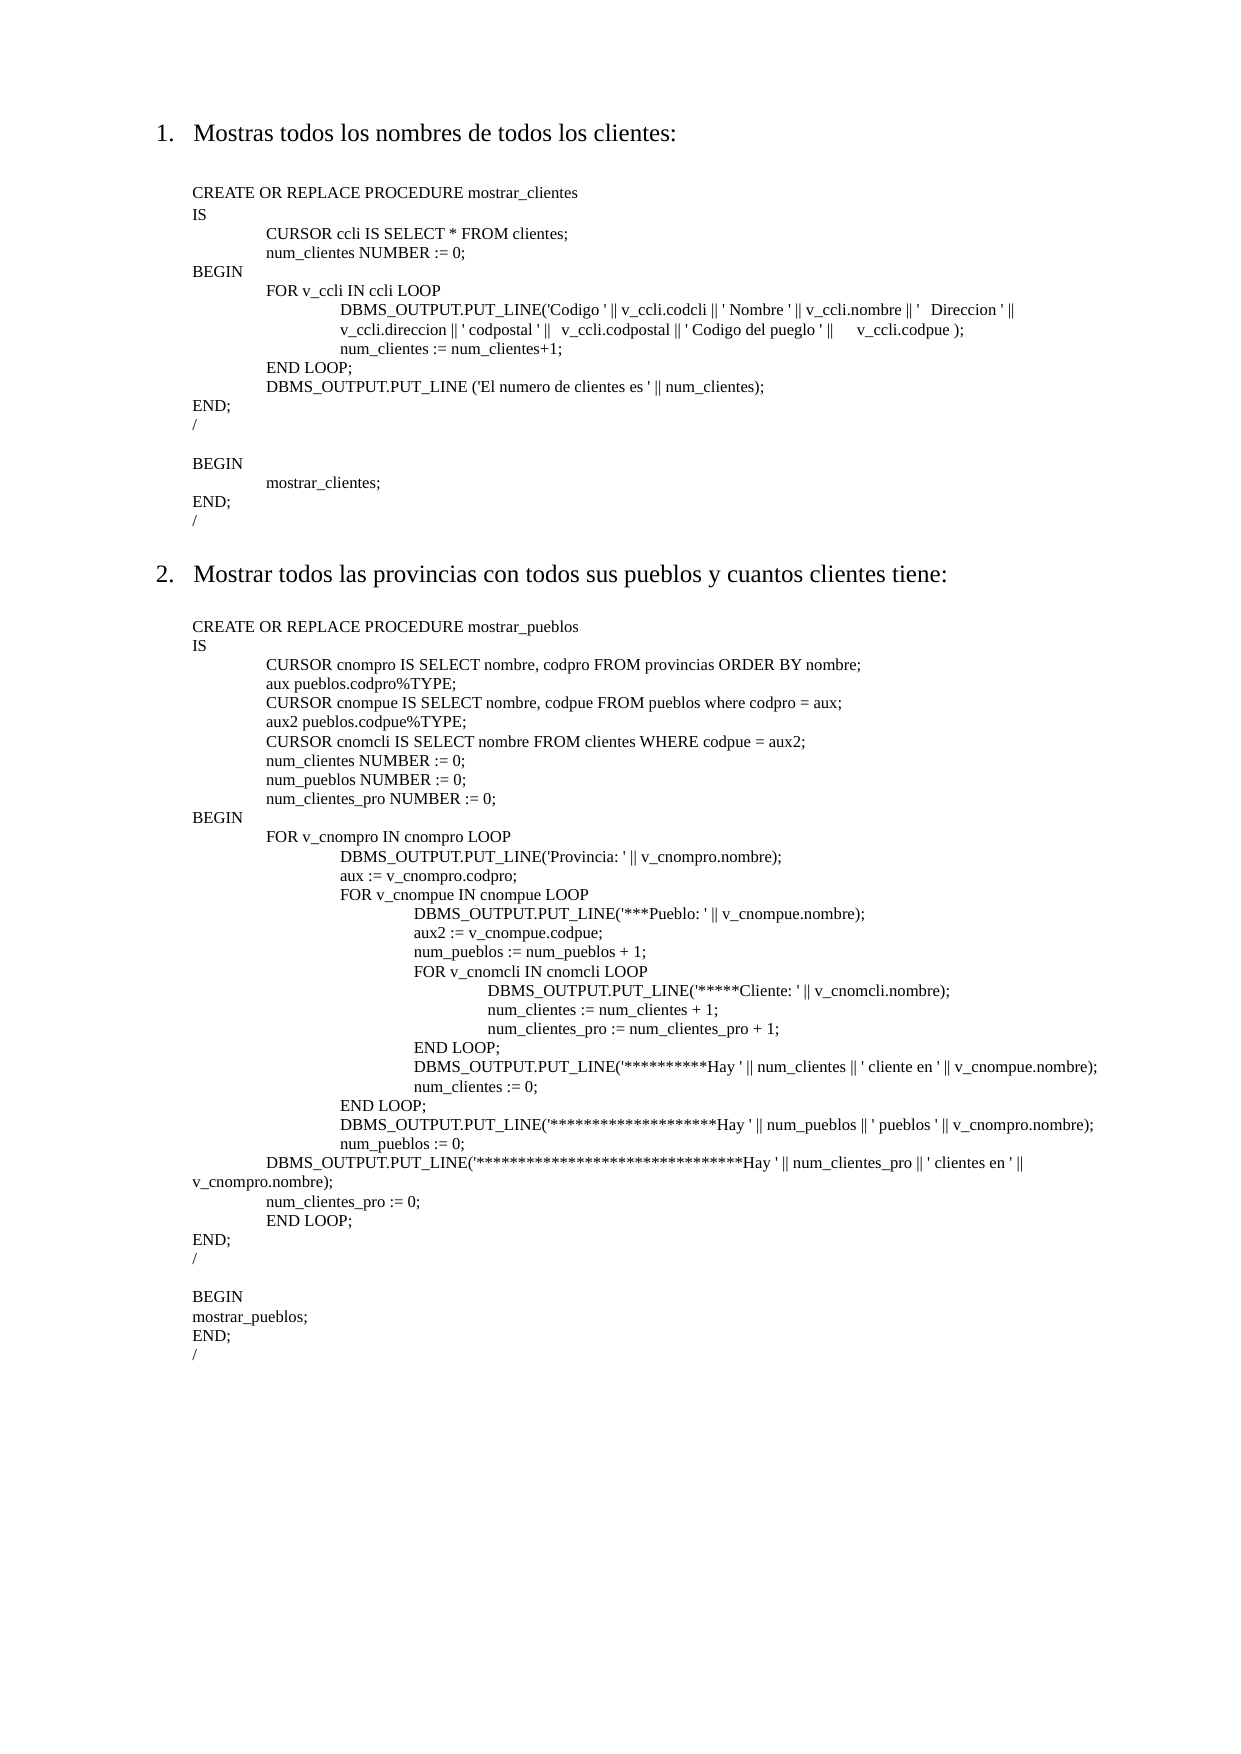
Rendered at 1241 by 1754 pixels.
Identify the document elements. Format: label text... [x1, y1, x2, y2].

text num_clientes_pro := num_clientes_pro + 1; [118, 1019, 1122, 1038]
text aux2 := v_cnompue.codpue; [118, 923, 1122, 942]
text DBMS_OUTPUT.PUT_LINE('Provincia: ' || v_cnompro.nombre); [118, 846, 1122, 866]
text num_pueblos := num_pueblos + 1; [118, 942, 1122, 961]
text num_pueblos := 0; [118, 1134, 1122, 1153]
text END; [118, 1230, 1122, 1249]
text END LOOP; [118, 1096, 1122, 1115]
text IS [118, 204, 1122, 223]
text num_clientes NUMBER := 0; [118, 243, 1122, 262]
text DBMS_OUTPUT.PUT_LINE('Codigo ' || v_ccli.codcli || ' Nombre ' || v_ccli.nombre || ' Direccion ' || v_ccli.direccion || ' codpostal ' || v_ccli.codpostal || ' Codigo del pueglo ' || v_ccli.codpue ); [118, 300, 1122, 338]
text END; [118, 396, 1122, 415]
text num_clientes_pro NUMBER := 0; [118, 789, 1122, 808]
text num_clientes_pro := 0; [118, 1191, 1122, 1211]
text DBMS_OUTPUT.PUT_LINE('***Pueblo: ' || v_cnompue.nombre); [118, 904, 1122, 923]
text DBMS_OUTPUT.PUT_LINE('********************Hay ' || num_pueblos || ' pueblos ' || v_cnompro.nombre); [118, 1115, 1122, 1134]
text BEGIN [118, 1287, 1122, 1306]
text BEGIN [118, 808, 1122, 827]
text END LOOP; [118, 358, 1122, 377]
text CREATE OR REPLACE PROCEDURE mostrar_pueblos [118, 616, 1122, 636]
text CURSOR cnompro IS SELECT nombre, codpro FROM provincias ORDER BY nombre; [118, 655, 1122, 674]
text num_clientes NUMBER := 0; [118, 751, 1122, 770]
text IS [118, 636, 1122, 655]
text / [118, 415, 1122, 434]
text BEGIN [118, 262, 1122, 281]
text DBMS_OUTPUT.PUT_LINE('********************************Hay ' || num_clientes_pro || ' clientes en ' || v_cnompro.nombre); [118, 1153, 1122, 1191]
text mostrar_clientes; [118, 473, 1122, 492]
text CURSOR cnompue IS SELECT nombre, codpue FROM pueblos where codpro = aux; [118, 693, 1122, 712]
text DBMS_OUTPUT.PUT_LINE('*****Cliente: ' || v_cnomcli.nombre); [118, 981, 1122, 1000]
text END LOOP; [118, 1038, 1122, 1057]
text num_pueblos NUMBER := 0; [118, 770, 1122, 789]
text FOR v_cnomcli IN cnomcli LOOP [118, 961, 1122, 981]
text / [118, 511, 1122, 530]
text aux2 pueblos.codpue%TYPE; [118, 712, 1122, 731]
text num_clientes := num_clientes + 1; [118, 1000, 1122, 1019]
text END LOOP; [118, 1211, 1122, 1230]
text / [118, 1249, 1122, 1268]
text aux := v_cnompro.codpro; [118, 866, 1122, 885]
text END; [118, 1326, 1122, 1345]
text FOR v_cnompue IN cnompue LOOP [118, 885, 1122, 904]
text aux pueblos.codpro%TYPE; [118, 674, 1122, 693]
text / [118, 1345, 1122, 1364]
text FOR v_ccli IN ccli LOOP [118, 281, 1122, 300]
text num_clientes := 0; [118, 1076, 1122, 1096]
text END; [118, 492, 1122, 511]
text DBMS_OUTPUT.PUT_LINE ('El numero de clientes es ' || num_clientes); [118, 377, 1122, 396]
text CREATE OR REPLACE PROCEDURE mostrar_clientes [118, 176, 1122, 204]
text num_clientes := num_clientes+1; [118, 338, 1122, 358]
list Mostrar todos las provincias con todos sus pueblos y cuantos clientes tiene: [156, 559, 1122, 588]
list Mostras todos los nombres de todos los clientes: [156, 118, 1122, 147]
text DBMS_OUTPUT.PUT_LINE('**********Hay ' || num_clientes || ' cliente en ' || v_cnompue.nombre); [118, 1057, 1122, 1076]
text mostrar_pueblos; [118, 1306, 1122, 1326]
text CURSOR ccli IS SELECT * FROM clientes; [118, 223, 1122, 243]
text BEGIN [118, 453, 1122, 473]
text FOR v_cnompro IN cnompro LOOP [118, 827, 1122, 846]
text CURSOR cnomcli IS SELECT nombre FROM clientes WHERE codpue = aux2; [118, 731, 1122, 751]
